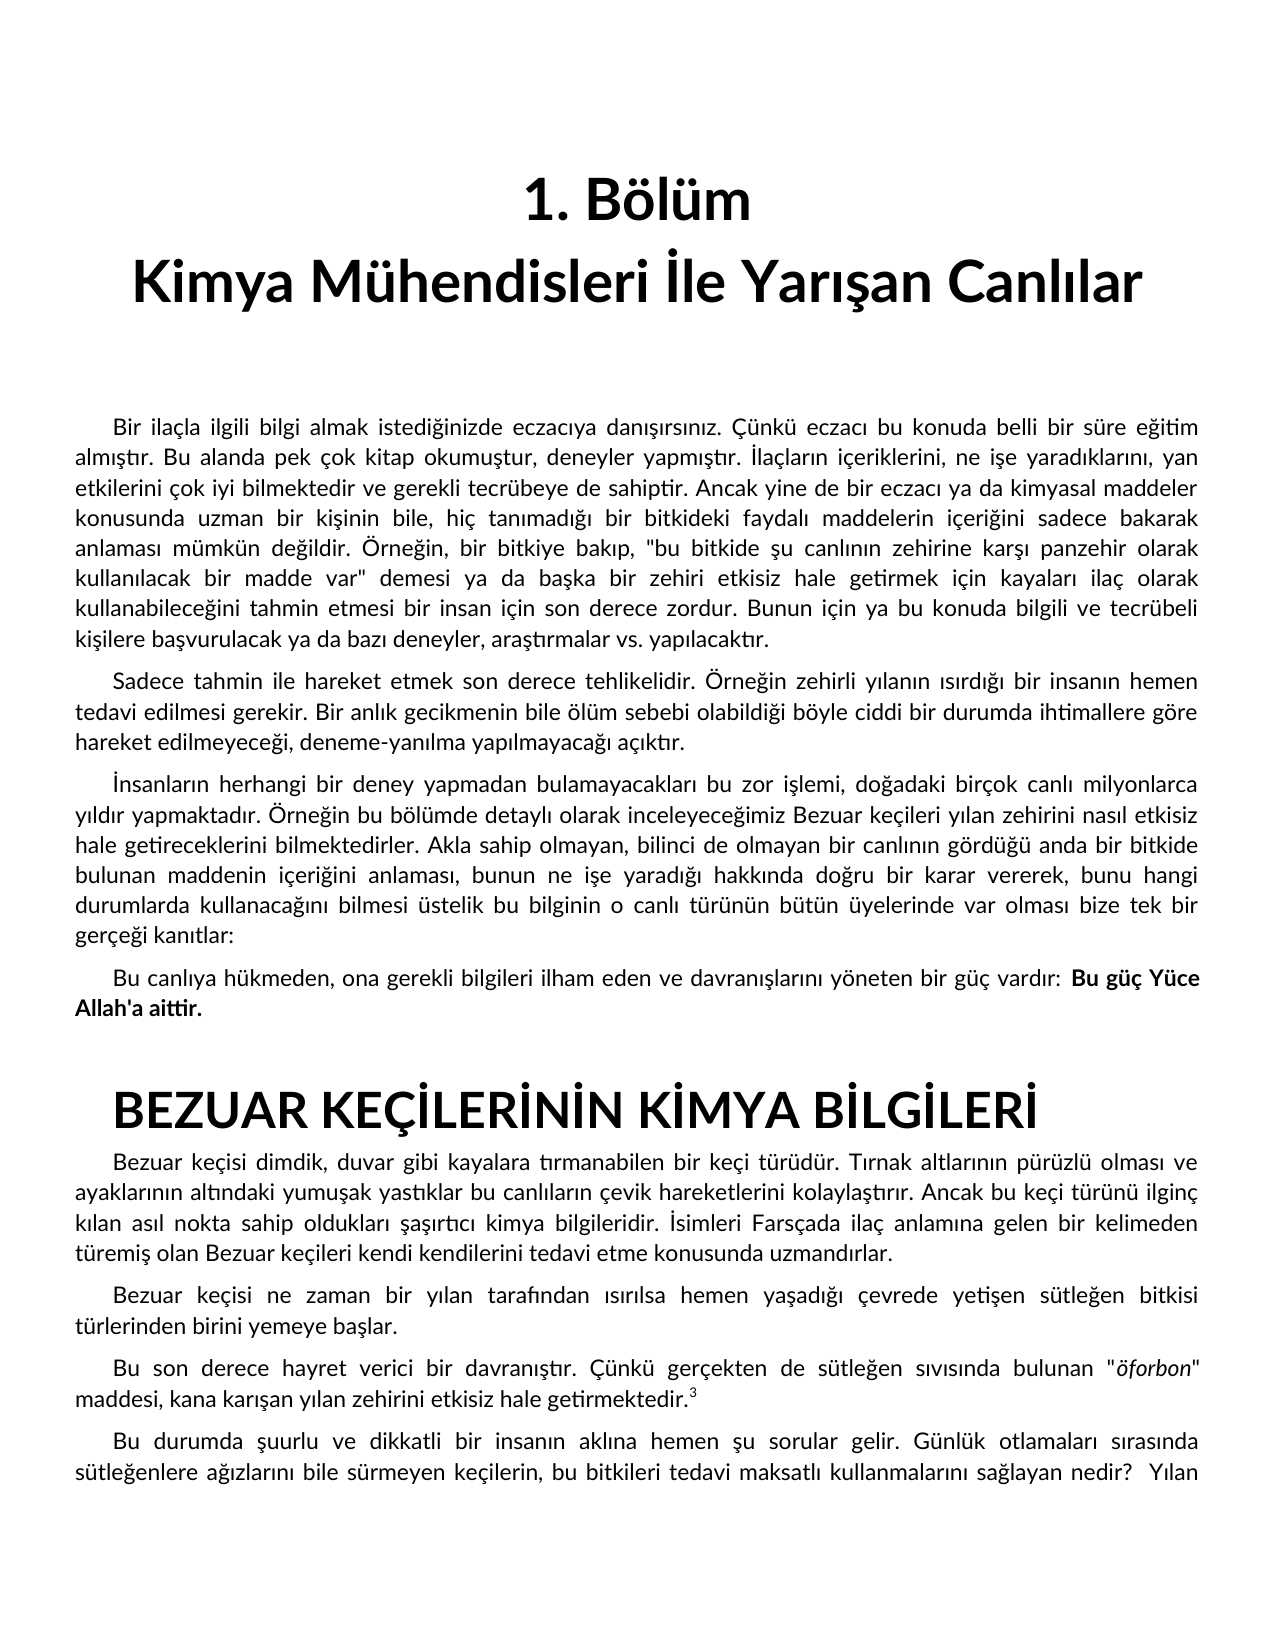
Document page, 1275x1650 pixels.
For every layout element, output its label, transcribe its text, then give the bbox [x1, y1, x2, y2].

text Bu canlıya hükmeden, ona gerekli bilgileri ilham eden ve davranışlarını yöneten bir güç vardır: Bu güç Yüce Allah'a aittir. [75, 964, 1200, 1022]
text Bu son derece hayret verici bir davranıştır. Çünkü gerçekten de sütleğen sıvısında bulunan "öforbon" maddesi, kana karışan yılan zehirini etkisiz hale getirmektedir.3 [75, 1354, 1200, 1412]
text Bu durumda şuurlu ve dikkatli bir insanın aklına hemen şu sorular gelir. Günlük otlamaları sırasında sütleğenlere ağızlarını bile sürmeyen keçilerin, bu bitkileri tedavi maksatlı kullanmalarını sağlayan nedir? Yılan [75, 1427, 1200, 1485]
text Bir ilaçla ilgili bilgi almak istediğinizde eczacıya danışırsınız. Çünkü eczacı bu konuda belli bir süre eğitim almıştır. Bu alanda pek çok kitap okumuştur, deneyler yapmıştır. İlaçların içeriklerini, ne işe yaradıklarını, yan etkilerini çok iyi bilmektedir ve gerekli tecrübeye de sahiptir. Ancak yine de bir eczacı ya da kimyasal maddeler konusunda uzman bir kişinin bile, hiç tanımadığı bir bitkideki faydalı maddelerin içeriğini sadece bakarak anlaması mümkün değildir. Örneğin, bir bitkiye bakıp, "bu bitkide şu canlının zehirine karşı panzehir olarak kullanılacak bir madde var" demesi ya da başka bir zehiri etkisiz hale getirmek için kayaları ilaç olarak kullanabileceğini tahmin etmesi bir insan için son derece zordur. Bunun için ya bu konuda bilgili ve tecrübeli kişilere başvurulacak ya da bazı deneyler, araştırmalar vs. yapılacaktır. [75, 413, 1200, 652]
text Bezuar keçisi dimdik, duvar gibi kayalara tırmanabilen bir keçi türüdür. Tırnak altlarının pürüzlü olması ve ayaklarının altındaki yumuşak yastıklar bu canlıların çevik hareketlerini kolaylaştırır. Ancak bu keçi türünü ilginç kılan asıl nokta sahip oldukları şaşırtıcı kimya bilgileridir. İsimleri Farsçada ilaç anlamına gelen bir kelimeden türemiş olan Bezuar keçileri kendi kendilerini tedavi etme konusunda uzmandırlar. [75, 1148, 1200, 1266]
subtitle Kimya Mühendisleri İle Yarışan Canlılar [75, 245, 1200, 315]
text Bezuar keçisi ne zaman bir yılan tarafından ısırılsa hemen yaşadığı çevrede yetişen sütleğen bitkisi türlerinden birini yemeye başlar. [75, 1281, 1200, 1339]
text İnsanların herhangi bir deney yapmadan bulamayacakları bu zor işlemi, doğadaki birçok canlı milyonlarca yıldır yapmaktadır. Örneğin bu bölümde detaylı olarak inceleyeceğimiz Bezuar keçileri yılan zehirini nasıl etkisiz hale getireceklerini bilmektedirler. Akla sahip olmayan, bilinci de olmayan bir canlının gördüğü anda bir bitkide bulunan maddenin içeriğini anlaması, bunun ne işe yaradığı hakkında doğru bir karar vererek, bunu hangi durumlarda kullanacağını bilmesi üstelik bu bilginin o canlı türünün bütün üyelerinde var olması bize tek bir gerçeği kanıtlar: [75, 770, 1200, 949]
text Sadece tahmin ile hareket etmek son derece tehlikelidir. Örneğin zehirli yılanın ısırdığı bir insanın hemen tedavi edilmesi gerekir. Bir anlık gecikmenin bile ölüm sebebi olabildiği böyle ciddi bir durumda ihtimallere göre hareket edilmeyeceği, deneme-yanılma yapılmayacağı açıktır. [75, 667, 1200, 755]
subtitle 1. Bölüm [75, 162, 1200, 232]
subtitle BEZUAR KEÇİLERİNİN KİMYA BİLGİLERİ [112, 1079, 1200, 1139]
